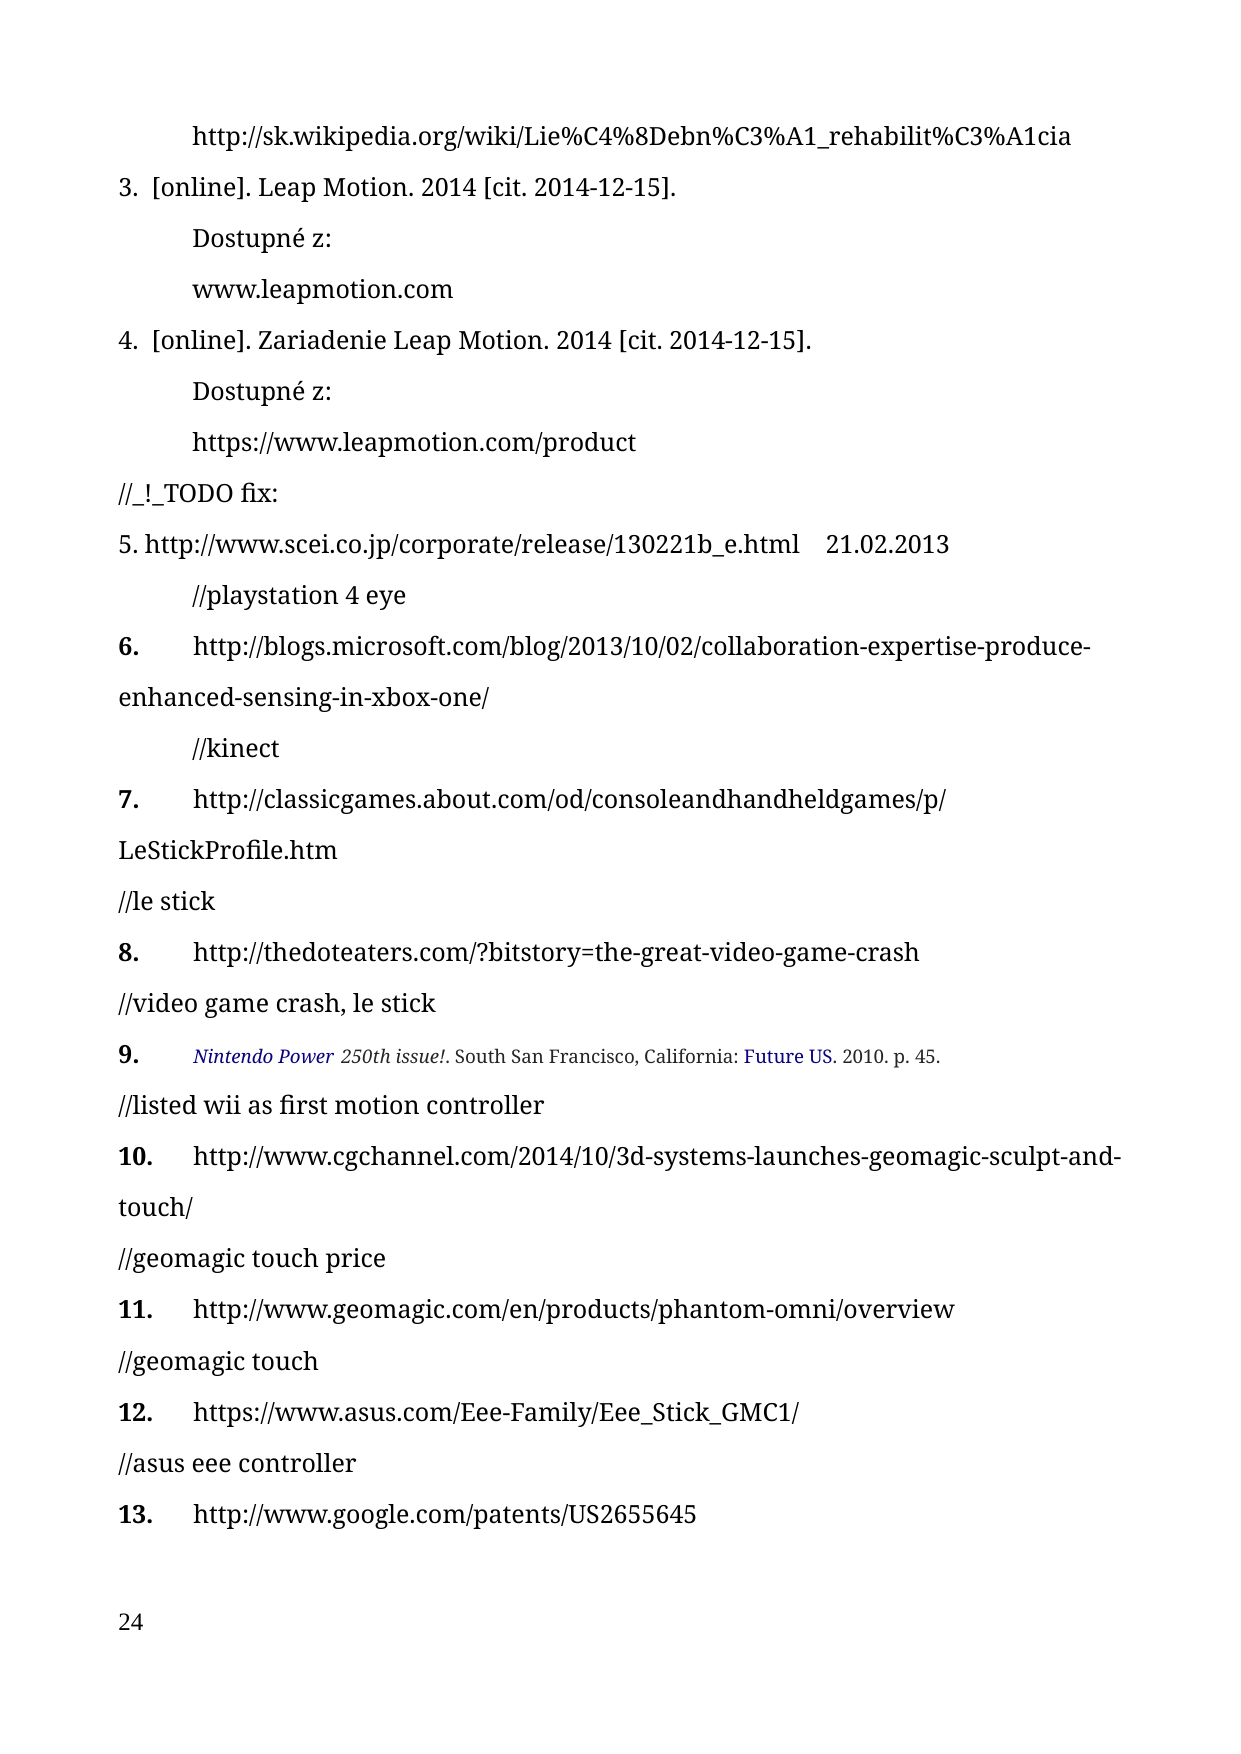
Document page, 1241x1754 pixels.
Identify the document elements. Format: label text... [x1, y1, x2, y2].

text 5. http://www.scei.co.jp/corporate/release/130221b_e.html 21.02.2013 [118, 526, 1122, 561]
text //_!_TODO fix: [118, 475, 1122, 509]
list //geomagic touch price [118, 1241, 1122, 1275]
list //geomagic touch [118, 1343, 1122, 1377]
list http://thedoteaters.com/?bitstory=the-great-video-game-crash [118, 935, 1122, 969]
text //kinect [118, 731, 1122, 765]
list http://www.google.com/patents/US2655645 [118, 1496, 1122, 1530]
list http://classicgames.about.com/od/consoleandhandheldgames/p/LeStickProfile.htm //le stick [118, 782, 1122, 918]
text 3. [online]. Leap Motion. 2014 [cit. 2014-12-15]. Dostupné z: [118, 169, 1122, 254]
list Nintendo Power 250th issue!. South San Francisco, California: Future US. 2010. p. 45. [118, 1037, 1122, 1071]
list //listed wii as first motion controller [118, 1088, 1122, 1122]
list //asus eee controller [118, 1445, 1122, 1479]
list //video game crash, le stick [118, 986, 1122, 1020]
list https://www.asus.com/Eee-Family/Eee_Stick_GMC1/ [118, 1394, 1122, 1428]
text http://sk.wikipedia.org/wiki/Lie%C4%8Debn%C3%A1_rehabilit%C3%A1cia [118, 118, 1122, 152]
list http://blogs.microsoft.com/blog/2013/10/02/collaboration-expertise-produce-enhanced-sensing-in-xbox-one/ [118, 628, 1122, 714]
text www.leapmotion.com [118, 271, 1122, 305]
text //playstation 4 eye [118, 577, 1122, 612]
list http://www.geomagic.com/en/products/phantom-omni/overview [118, 1292, 1122, 1326]
text 4. [online]. Zariadenie Leap Motion. 2014 [cit. 2014-12-15]. Dostupné z: https://www.leapmotion.com/product [118, 322, 1122, 458]
list http://www.cgchannel.com/2014/10/3d-systems-launches-geomagic-sculpt-and-touch/ [118, 1139, 1122, 1224]
